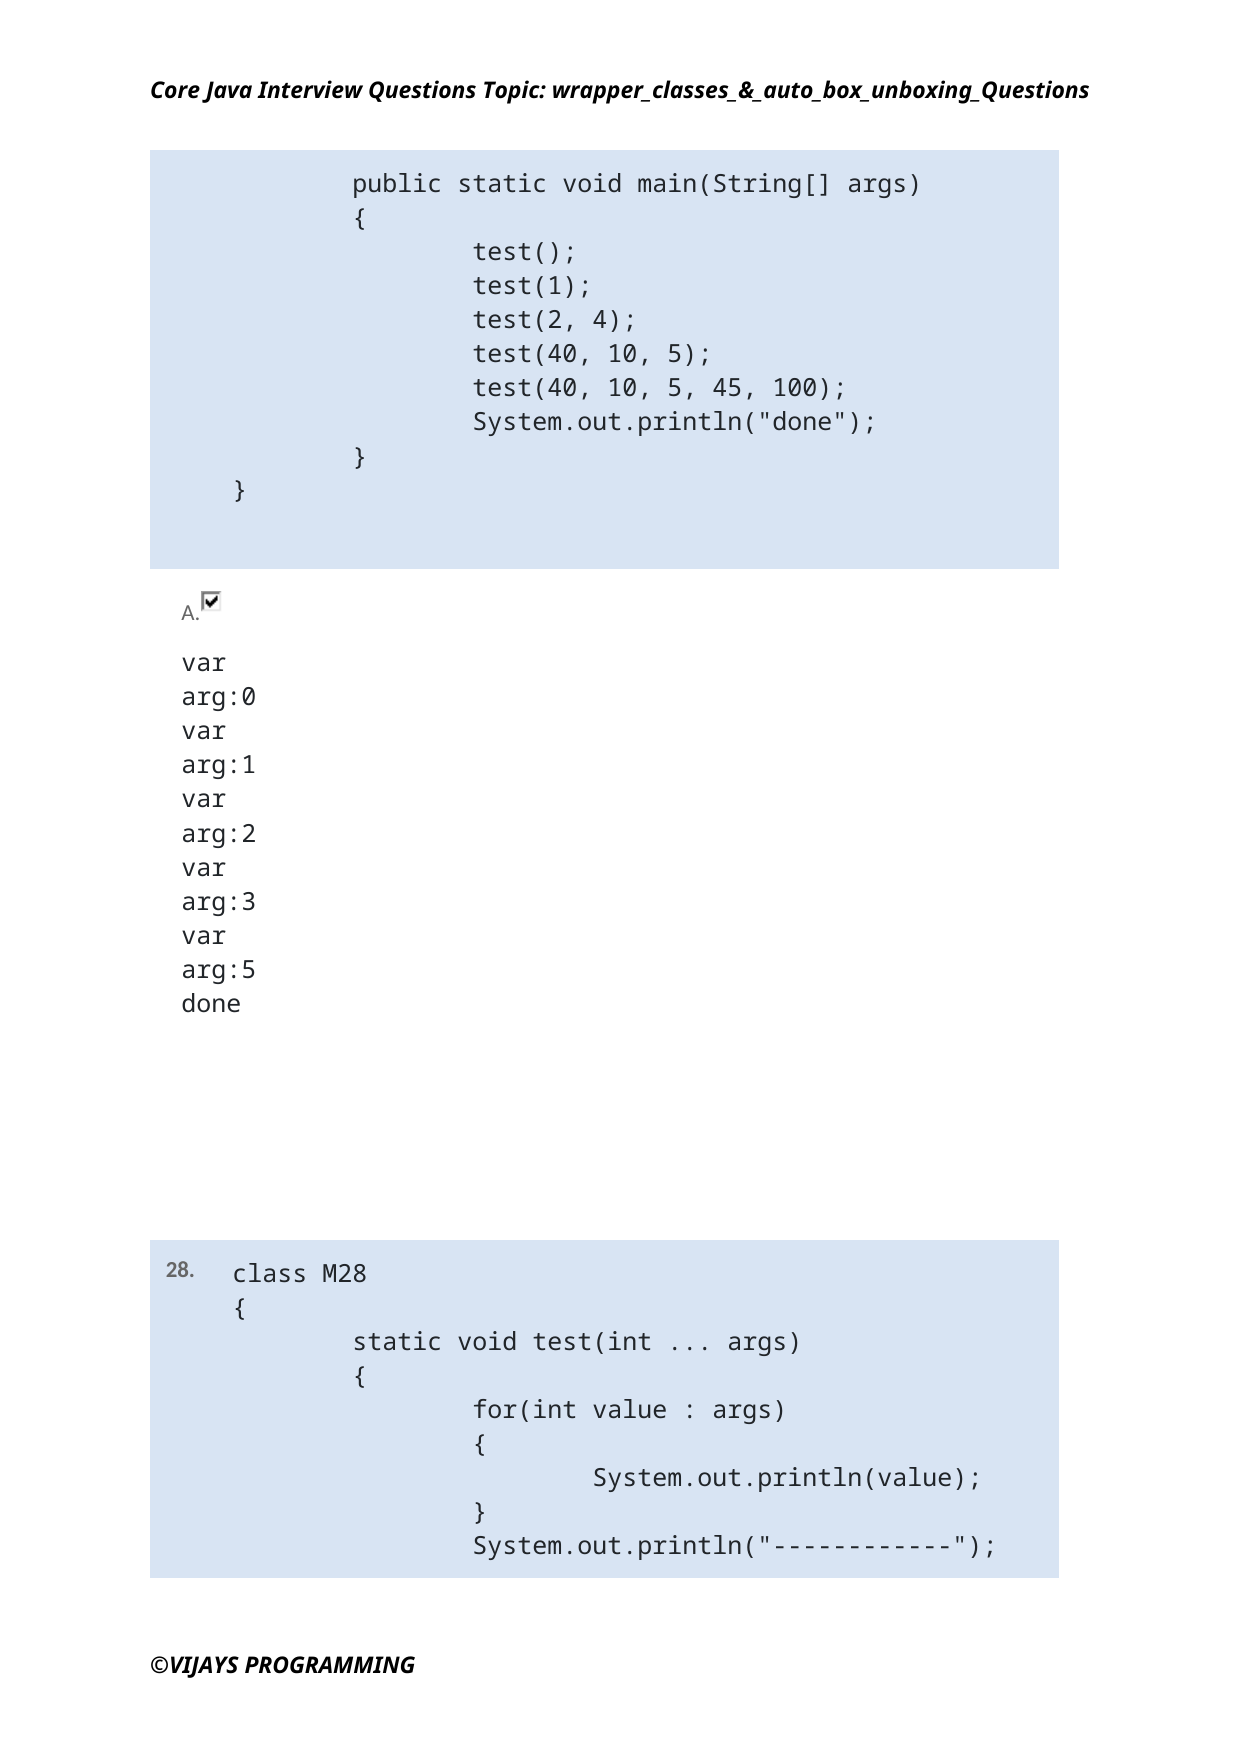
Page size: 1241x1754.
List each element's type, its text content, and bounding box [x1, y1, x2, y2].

table_cell [1059, 1240, 1090, 1578]
table_header [181, 1190, 429, 1224]
table_header A. var arg:0 var arg:1 var arg:2 var arg:3 var arg:5 done [181, 584, 305, 1088]
table_header [150, 150, 216, 569]
table_header public static void main(String[] args) { test(); test(1); test(2, 4); test(40, 10, 5); test(40, 10, 5, 45, 100); System.out.println("done"); } } [216, 150, 1059, 569]
table_cell [150, 569, 1090, 1240]
table_header [1059, 150, 1090, 569]
table_header [181, 1088, 277, 1156]
table_cell class M28 { static void test(int ... args) { for(int value : args) { System.out.println(value); } System.out.println("------------"); [216, 1240, 1059, 1578]
table_header [181, 1156, 291, 1190]
table_cell 28. [150, 1240, 216, 1578]
